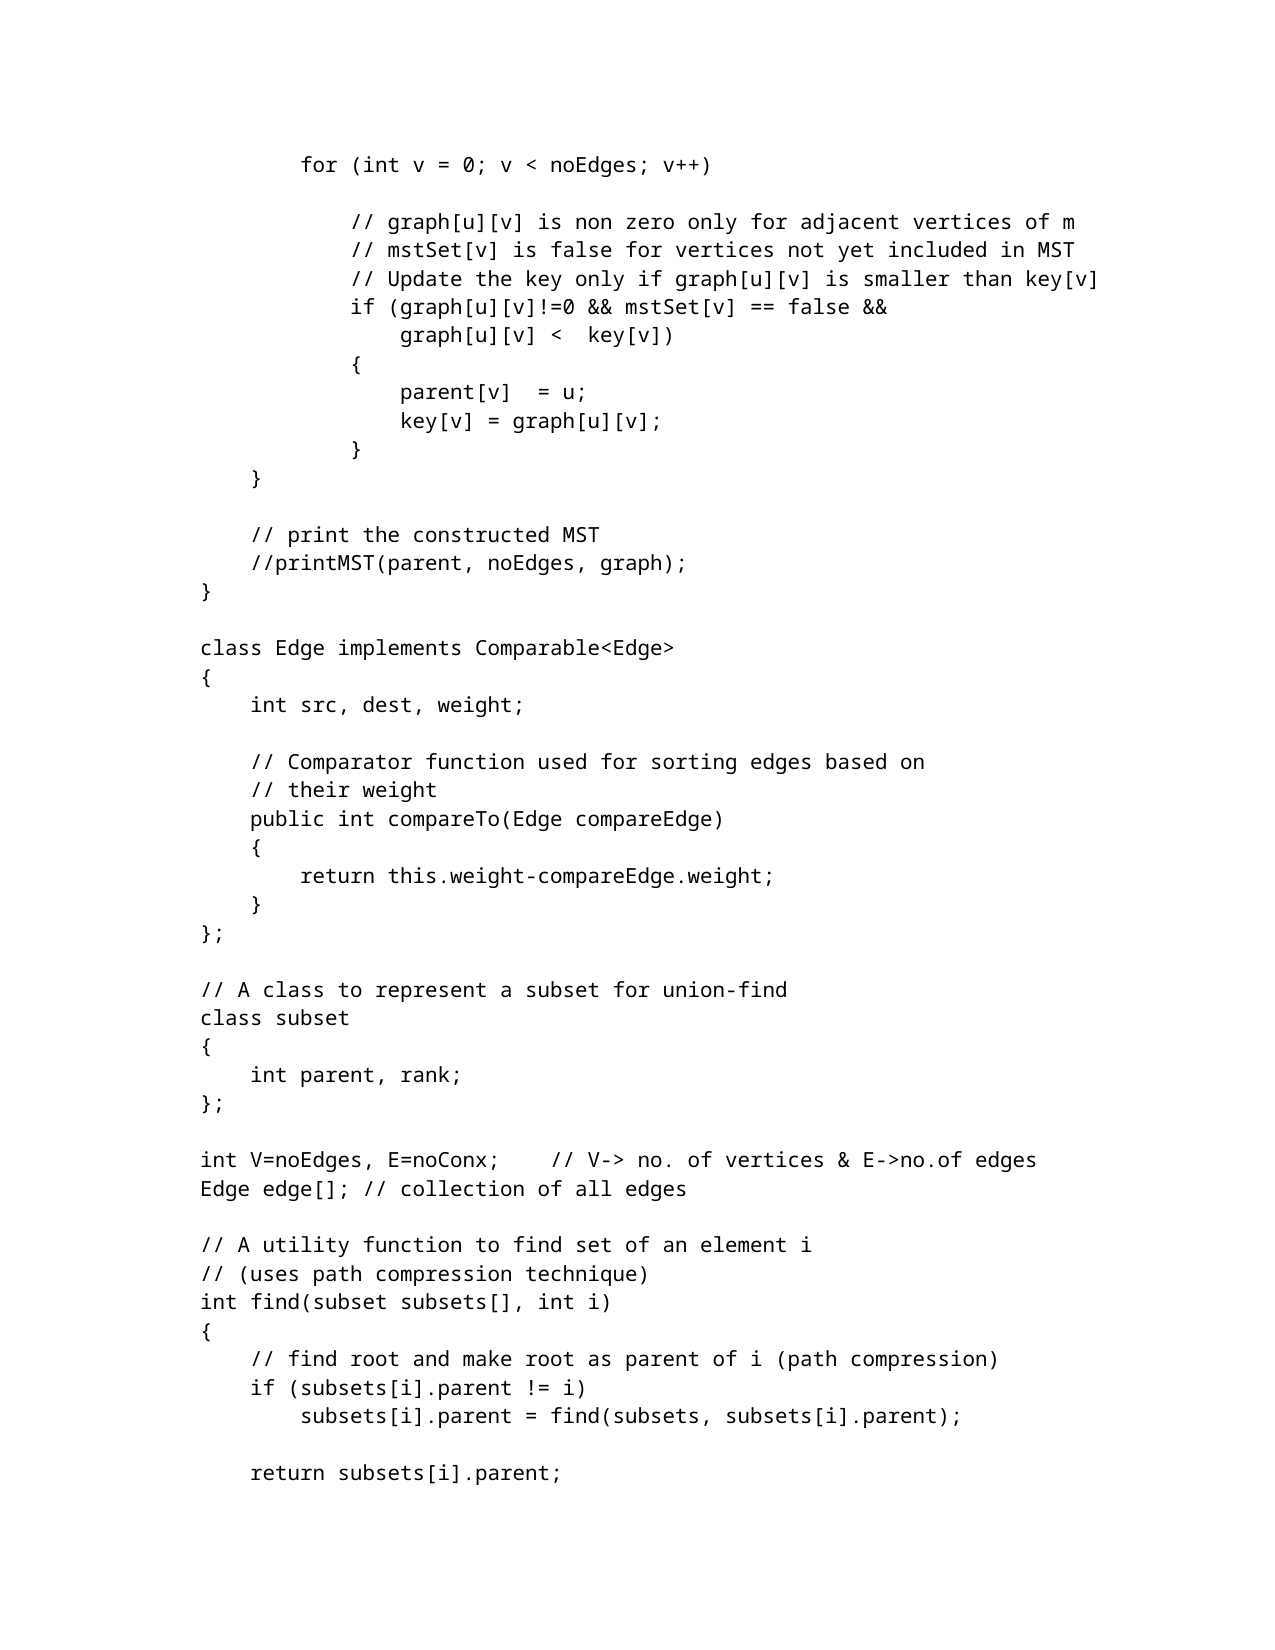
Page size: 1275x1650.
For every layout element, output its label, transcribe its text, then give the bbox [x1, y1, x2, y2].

text for (int v = 0; v < noEdges; v++) [150, 150, 1125, 178]
text { [150, 832, 1125, 861]
text }; [150, 1088, 1125, 1117]
text key[v] = graph[u][v]; [150, 406, 1125, 434]
text { [150, 349, 1125, 377]
text } [150, 889, 1125, 918]
text graph[u][v] < key[v]) [150, 321, 1125, 349]
text // A utility function to find set of an element i [150, 1231, 1125, 1259]
text int src, dest, weight; [150, 690, 1125, 719]
text } [150, 463, 1125, 491]
text int find(subset subsets[], int i) [150, 1287, 1125, 1316]
text //printMST(parent, noEdges, graph); [150, 548, 1125, 577]
text parent[v] = u; [150, 377, 1125, 406]
text { [150, 1032, 1125, 1060]
text // find root and make root as parent of i (path compression) [150, 1344, 1125, 1373]
text } [150, 434, 1125, 463]
text // Comparator function used for sorting edges based on [150, 747, 1125, 776]
text if (subsets[i].parent != i) [150, 1373, 1125, 1401]
text int V=noEdges, E=noConx; // V-> no. of vertices & E->no.of edges [150, 1145, 1125, 1174]
text // (uses path compression technique) [150, 1259, 1125, 1287]
text class Edge implements Comparable<Edge> [150, 633, 1125, 662]
text return subsets[i].parent; [150, 1458, 1125, 1487]
text class subset [150, 1003, 1125, 1032]
text } [150, 577, 1125, 605]
text // their weight [150, 776, 1125, 804]
text public int compareTo(Edge compareEdge) [150, 804, 1125, 832]
text // print the constructed MST [150, 520, 1125, 548]
text subsets[i].parent = find(subsets, subsets[i].parent); [150, 1401, 1125, 1430]
text // A class to represent a subset for union-find [150, 975, 1125, 1003]
text { [150, 1316, 1125, 1344]
text return this.weight-compareEdge.weight; [150, 861, 1125, 889]
text if (graph[u][v]!=0 && mstSet[v] == false && [150, 292, 1125, 321]
text // Update the key only if graph[u][v] is smaller than key[v] [150, 264, 1125, 292]
text // mstSet[v] is false for vertices not yet included in MST [150, 235, 1125, 264]
text }; [150, 918, 1125, 946]
text Edge edge[]; // collection of all edges [150, 1174, 1125, 1202]
text { [150, 662, 1125, 690]
text int parent, rank; [150, 1060, 1125, 1088]
text // graph[u][v] is non zero only for adjacent vertices of m [150, 207, 1125, 235]
